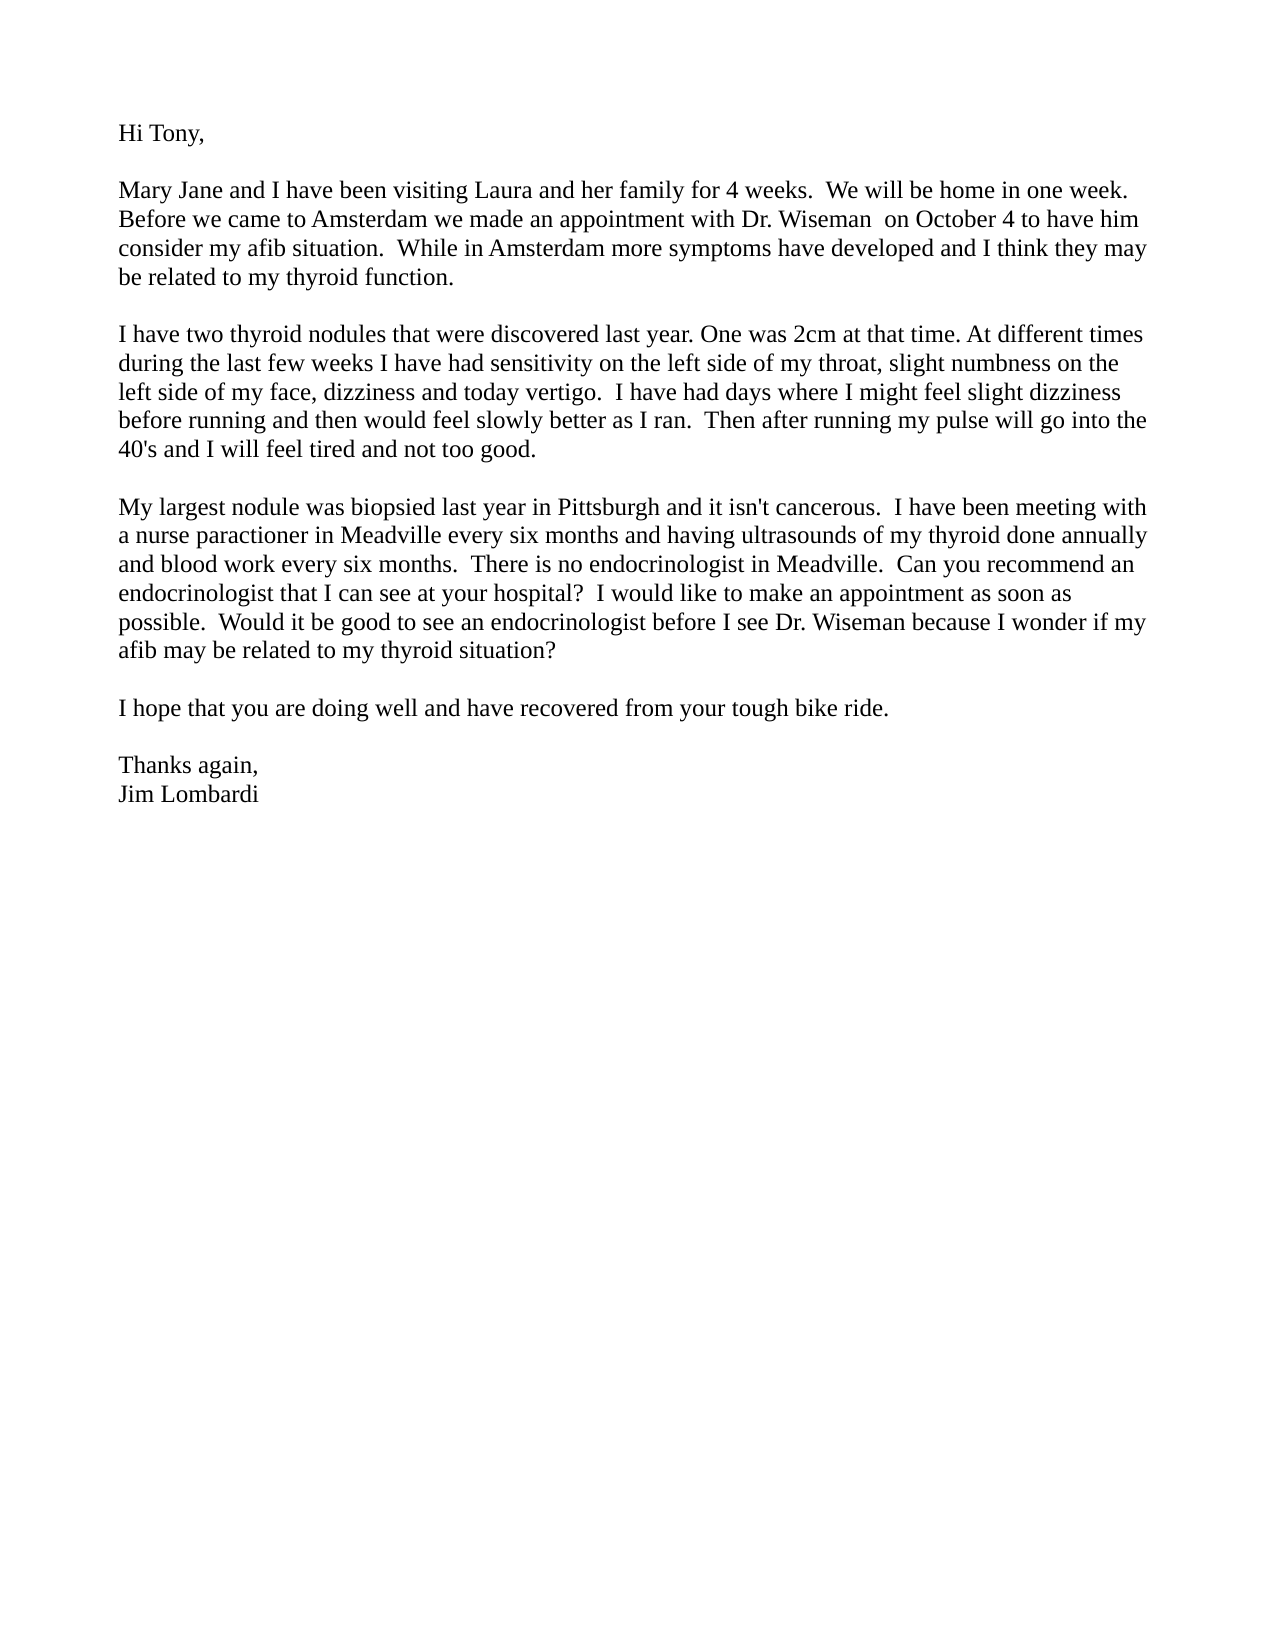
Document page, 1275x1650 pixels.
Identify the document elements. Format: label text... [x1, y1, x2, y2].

text Hi Tony, [118, 118, 1157, 147]
text Mary Jane and I have been visiting Laura and her family for 4 weeks. We will be home in one week. Before we came to Amsterdam we made an appointment with Dr. Wiseman on October 4 to have him consider my afib situation. While in Amsterdam more symptoms have developed and I think they may be related to my thyroid function. [118, 176, 1157, 291]
text Jim Lombardi [118, 779, 1157, 808]
text I hope that you are doing well and have recovered from your tough bike ride. [118, 693, 1157, 722]
text I have two thyroid nodules that were discovered last year. One was 2cm at that time. At different times during the last few weeks I have had sensitivity on the left side of my throat, slight numbness on the left side of my face, dizziness and today vertigo. I have had days where I might feel slight dizziness before running and then would feel slowly better as I ran. Then after running my pulse will go into the 40's and I will feel tired and not too good. [118, 319, 1157, 463]
text My largest nodule was biopsied last year in Pittsburgh and it isn't cancerous. I have been meeting with a nurse paractioner in Meadville every six months and having ultrasounds of my thyroid done annually and blood work every six months. There is no endocrinologist in Meadville. Can you recommend an endocrinologist that I can see at your hospital? I would like to make an appointment as soon as possible. Would it be good to see an endocrinologist before I see Dr. Wiseman because I wonder if my afib may be related to my thyroid situation? [118, 492, 1157, 664]
text Thanks again, [118, 751, 1157, 779]
